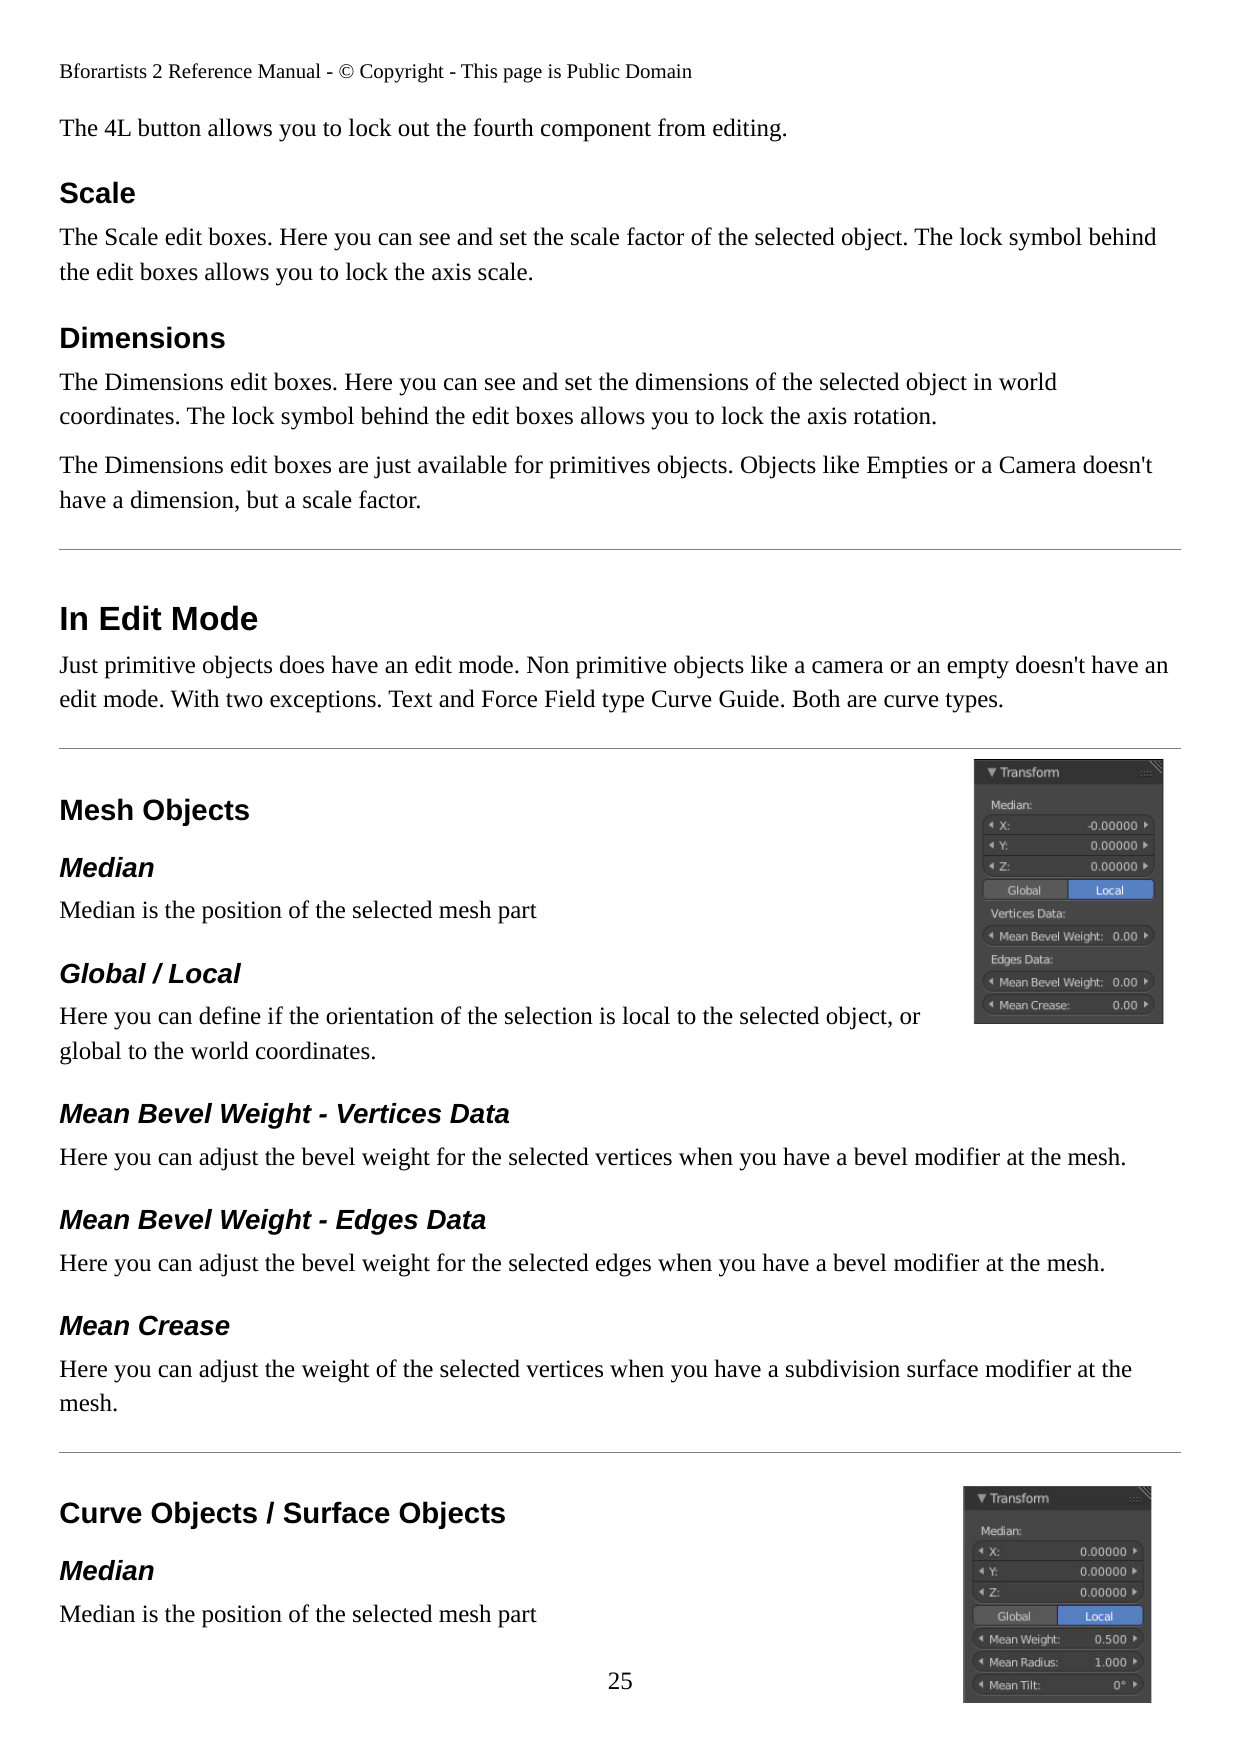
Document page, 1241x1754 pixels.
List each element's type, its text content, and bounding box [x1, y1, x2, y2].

text Here you can adjust the weight of the selected vertices when you have a subdivision surface modifier at the mesh. [59, 1354, 1181, 1417]
subtitle Curve Objects / Surface Objects [59, 1496, 963, 1530]
text The Scale edit boxes. Here you can see and set the scale factor of the selected object. The lock symbol behind the edit boxes allows you to lock the axis scale. [59, 222, 1181, 286]
subtitle Mean Crease [59, 1309, 1181, 1341]
subtitle [1164, 851, 1181, 883]
subtitle [1164, 957, 1181, 989]
subtitle Mean Bevel Weight - Edges Data [59, 1203, 1181, 1235]
picture [973, 759, 1164, 1024]
text Median is the position of the selected mesh part [59, 1599, 963, 1628]
subtitle Mesh Objects [59, 792, 973, 826]
subtitle Dimensions [59, 321, 1181, 354]
text Here you can define if the orientation of the selection is local to the selected object, or global to the world coordinates. [59, 1001, 1181, 1065]
text Just primitive objects does have an edit mode. Non primitive objects like a camera or an empty doesn't have an edit mode. With two exceptions. Text and Force Field type Curve Guide. Both are curve types. [59, 650, 1181, 713]
subtitle Median [59, 851, 973, 883]
subtitle [1152, 1555, 1181, 1587]
subtitle In Edit Mode [59, 599, 1181, 638]
picture [963, 1486, 1152, 1703]
subtitle Mean Bevel Weight - Vertices Data [59, 1097, 1181, 1129]
subtitle Scale [59, 176, 1181, 210]
subtitle [1152, 1496, 1181, 1530]
text The 4L button allows you to lock out the fourth component from editing. [59, 113, 1181, 141]
text Here you can adjust the bevel weight for the selected vertices when you have a bevel modifier at the mesh. [59, 1142, 1181, 1171]
subtitle [1164, 792, 1181, 826]
text Here you can adjust the bevel weight for the selected edges when you have a bevel modifier at the mesh. [59, 1248, 1181, 1277]
subtitle Global / Local [59, 957, 973, 989]
text The Dimensions edit boxes are just available for primitives objects. Objects like Empties or a Camera doesn't have a dimension, but a scale factor. [59, 450, 1181, 514]
text The Dimensions edit boxes. Here you can see and set the dimensions of the selected object in world coordinates. The lock symbol behind the edit boxes allows you to lock the axis rotation. [59, 367, 1181, 430]
text Median is the position of the selected mesh part [59, 896, 973, 924]
subtitle Median [59, 1555, 963, 1587]
